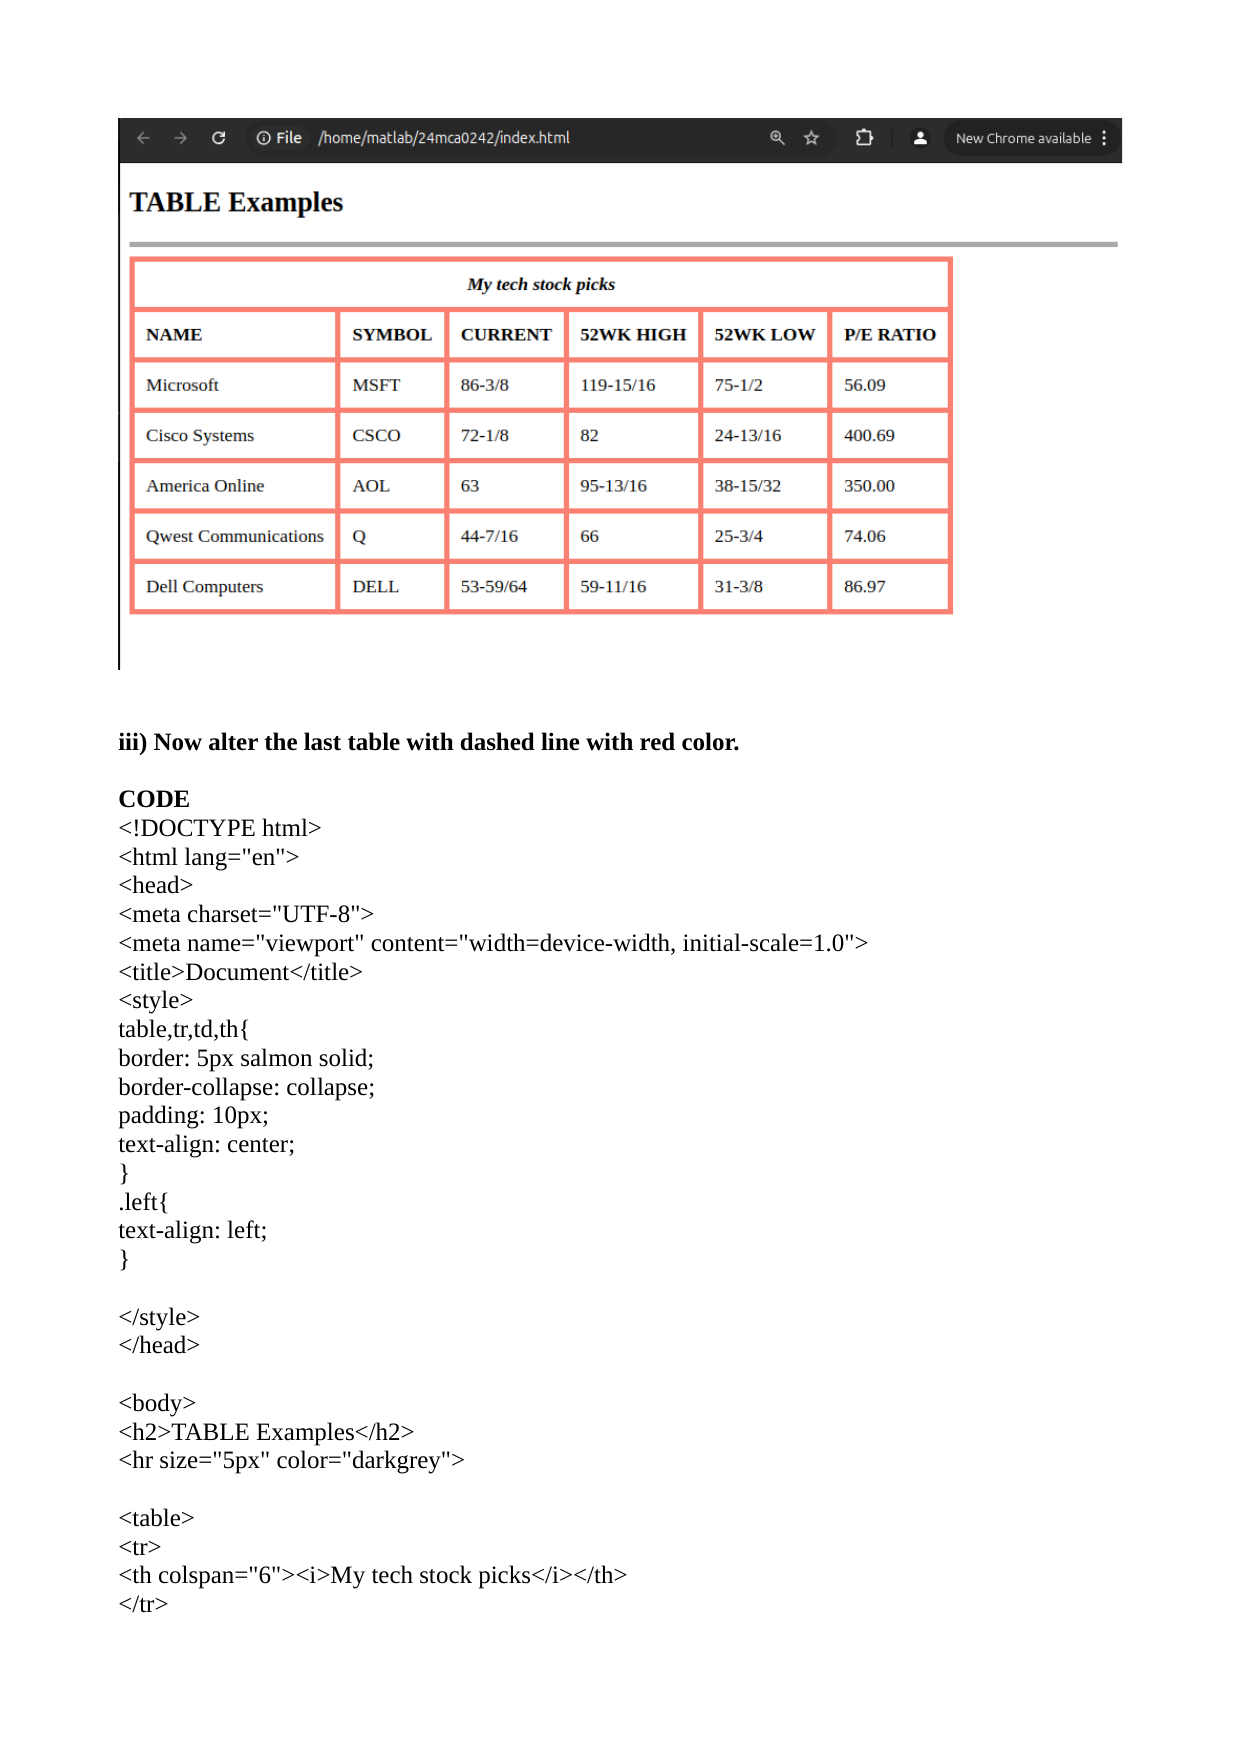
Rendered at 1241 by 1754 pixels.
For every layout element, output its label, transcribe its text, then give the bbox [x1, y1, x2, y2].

text <meta name="viewport" content="width=device-width, initial-scale=1.0"> [118, 928, 1122, 957]
text <title>Document</title> [118, 957, 1122, 986]
text </tr> [118, 1589, 1122, 1618]
text <tr> [118, 1532, 1122, 1561]
text <meta charset="UTF-8"> [118, 899, 1122, 928]
text </head> [118, 1331, 1122, 1359]
text </style> [118, 1302, 1122, 1331]
text table,tr,td,th{ [118, 1014, 1122, 1043]
text border-collapse: collapse; [118, 1072, 1122, 1101]
text <th colspan="6"><i>My tech stock picks</i></th> [118, 1561, 1122, 1589]
text padding: 10px; [118, 1101, 1122, 1129]
text } [118, 1244, 1122, 1273]
text <html lang="en"> [118, 842, 1122, 871]
text <table> [118, 1503, 1122, 1532]
text <h2>TABLE Examples</h2> [118, 1417, 1122, 1446]
text text-align: center; [118, 1129, 1122, 1158]
text CODE [118, 784, 1122, 813]
text <hr size="5px" color="darkgrey"> [118, 1446, 1122, 1474]
text text-align: left; [118, 1216, 1122, 1244]
text .left{ [118, 1187, 1122, 1216]
text iii) Now alter the last table with dashed line with red color. [118, 727, 1122, 756]
text border: 5px salmon solid; [118, 1043, 1122, 1072]
picture [118, 118, 1123, 670]
text <!DOCTYPE html> [118, 813, 1122, 842]
text <body> [118, 1388, 1122, 1417]
text <style> [118, 986, 1122, 1014]
text <head> [118, 871, 1122, 899]
text } [118, 1158, 1122, 1187]
